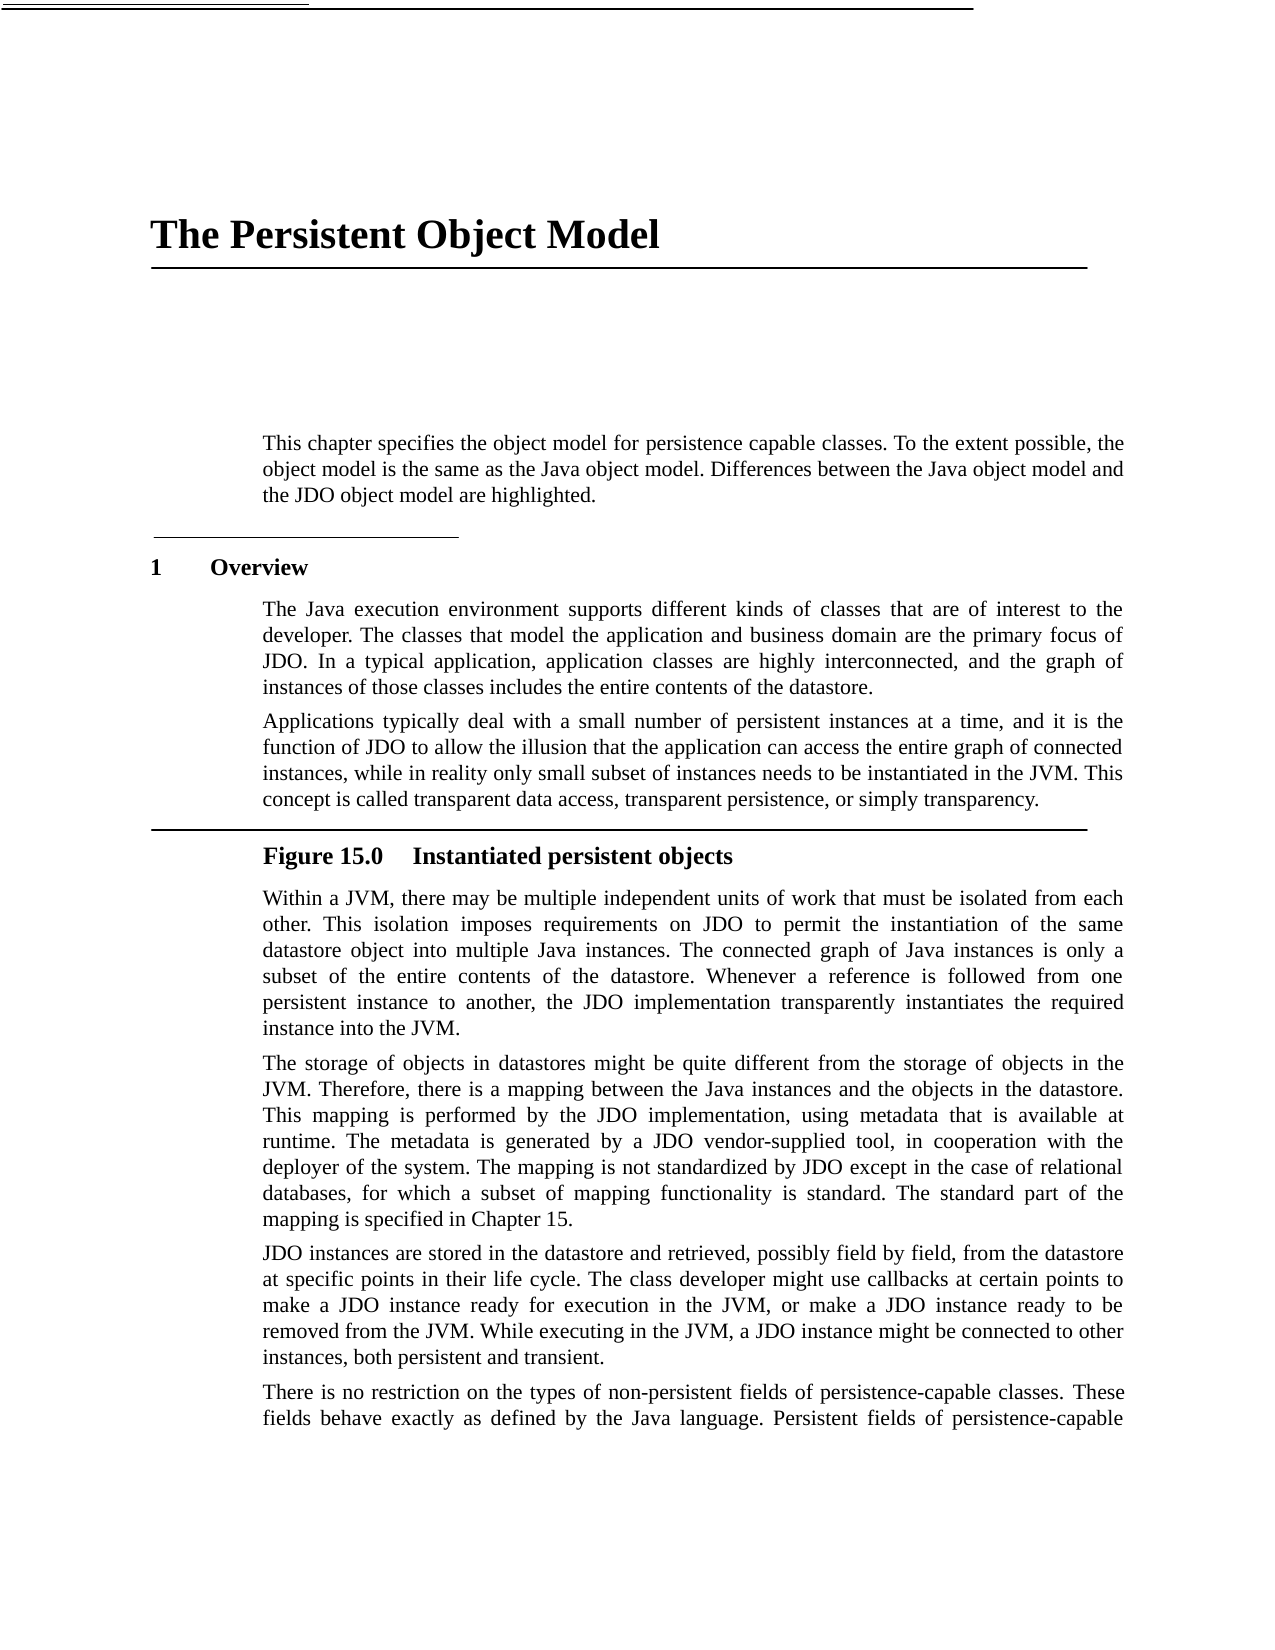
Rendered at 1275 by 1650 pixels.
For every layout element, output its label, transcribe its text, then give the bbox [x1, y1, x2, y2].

subtitle Overview [150, 553, 1125, 580]
subtitle The Persistent Object Model [150, 210, 1125, 258]
text This chapter specifies the object model for persistence capable classes. To the extent possible, the object model is the same as the Java object model. Differences between the Java object model and the JDO object model are highlighted. [262, 429, 1125, 507]
text Applications typically deal with a small number of persistent instances at a time, and it is the function of JDO to allow the illusion that the application can access the entire graph of connected instances, while in reality only small subset of instances needs to be instantiated in the JVM. This concept is called transparent data access, transparent persistence, or simply transparency. [262, 707, 1125, 812]
text The storage of objects in datastores might be quite different from the storage of objects in the JVM. Therefore, there is a mapping between the Java instances and the objects in the datastore. This mapping is performed by the JDO implementation, using metadata that is available at runtime. The metadata is generated by a JDO vendor-supplied tool, in cooperation with the deployer of the system. The mapping is not standardized by JDO except in the case of relational databases, for which a subset of mapping functionality is standard. The standard part of the mapping is specified in Chapter 15. [262, 1049, 1125, 1231]
text JDO instances are stored in the datastore and retrieved, possibly field by field, from the datastore at specific points in their life cycle. The class developer might use callbacks at certain points to make a JDO instance ready for execution in the JVM, or make a JDO instance ready to be removed from the JVM. While executing in the JVM, a JDO instance might be connected to other instances, both persistent and transient. [262, 1239, 1125, 1369]
text Figure 15.0 Instantiated persistent objects [262, 841, 1125, 869]
text A6.1-1 [ There is no restriction on the types of non-persistent fields of persistence-capable classes.] These fields behave exactly as defined by the Java language. Persistent fields of persistence-capable classes have restrictions in JDO, based on the characteristics of the types of the fields in the class definition. [262, 1378, 1125, 1430]
text Within a JVM, there may be multiple independent units of work that must be isolated from each other. This isolation imposes requirements on JDO to permit the instantiation of the same datastore object into multiple Java instances. The connected graph of Java instances is only a subset of the entire contents of the datastore. Whenever a reference is followed from one persistent instance to another, the JDO implementation transparently instantiates the required instance into the JVM. [262, 884, 1125, 1040]
text The Java execution environment supports different kinds of classes that are of interest to the developer. The classes that model the application and business domain are the primary focus of JDO. In a typical application, application classes are highly interconnected, and the graph of instances of those classes includes the entire contents of the datastore. [262, 595, 1125, 699]
